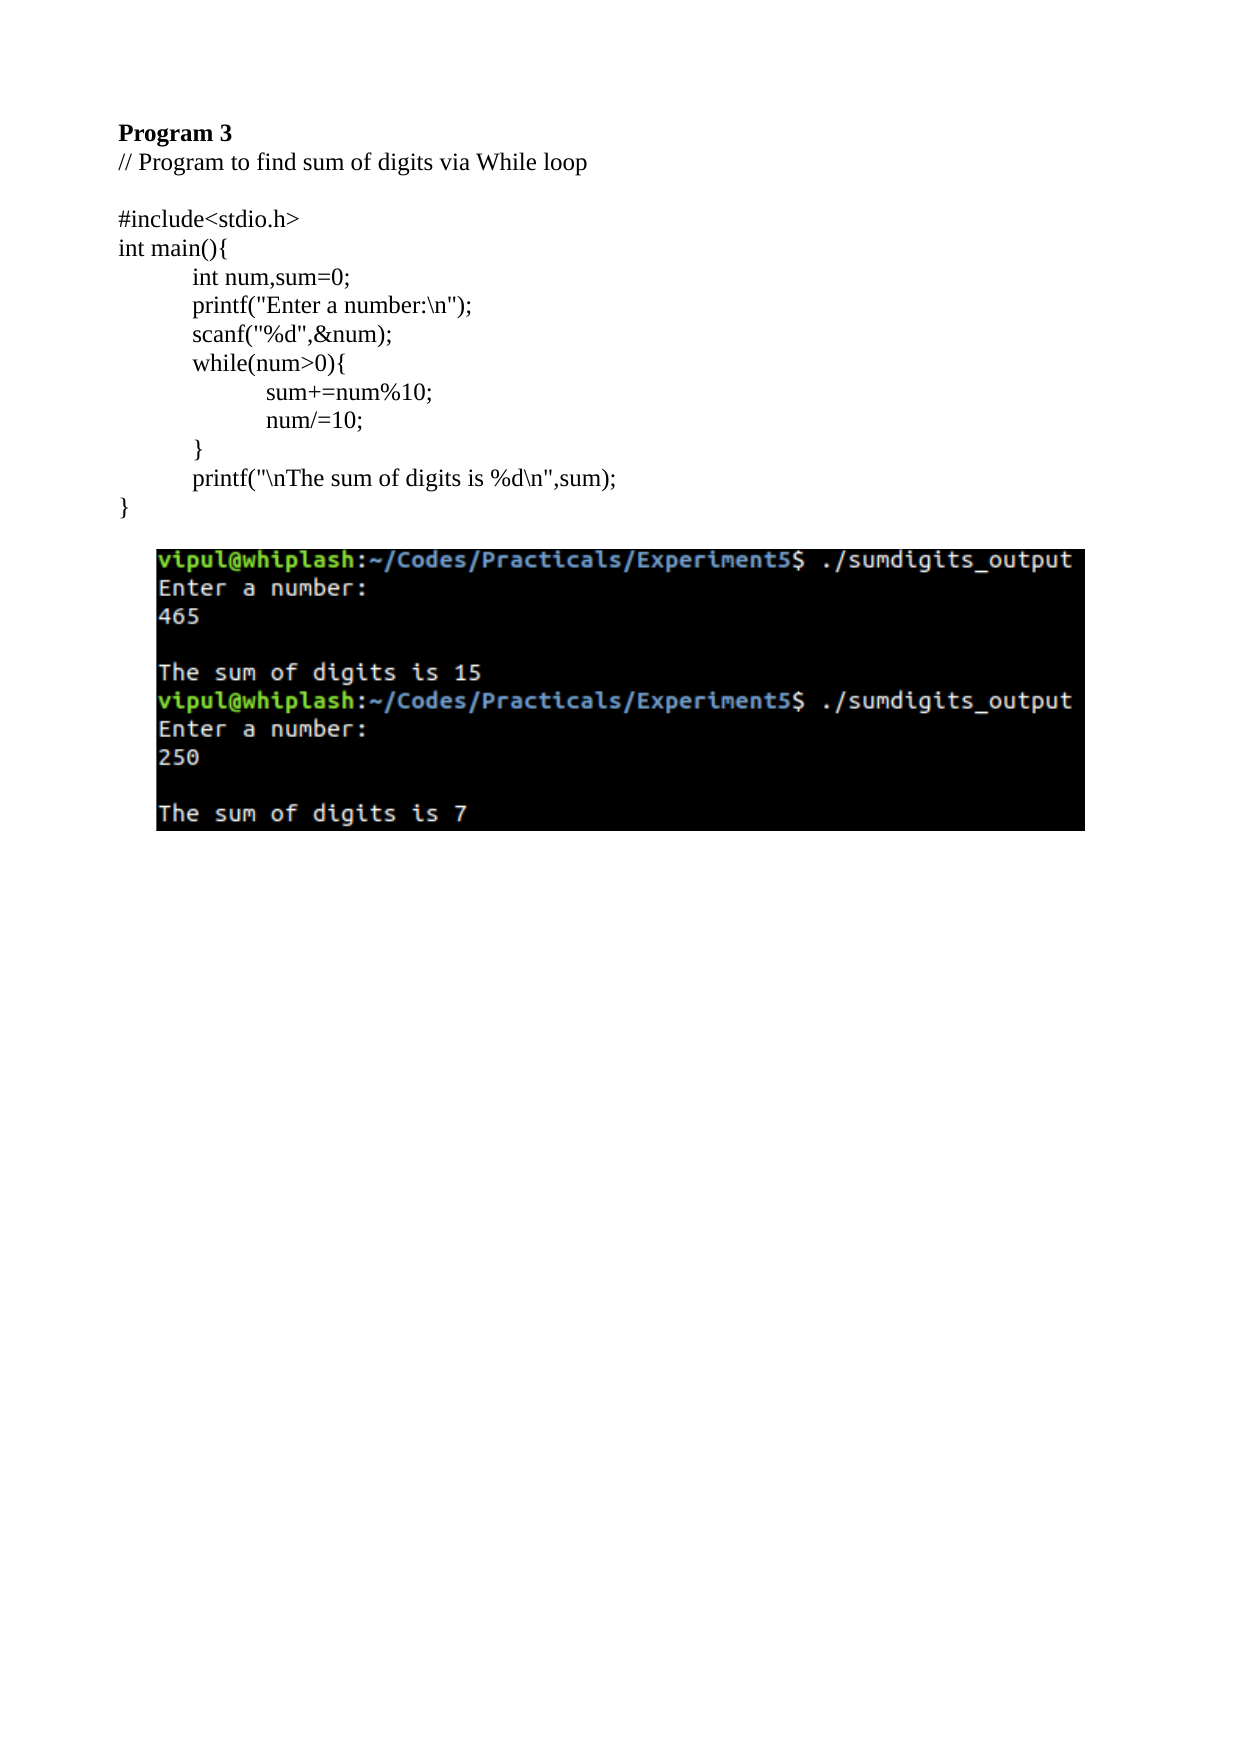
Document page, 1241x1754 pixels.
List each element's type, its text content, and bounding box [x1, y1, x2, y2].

text Program 3 [118, 118, 1122, 147]
text num/=10; [118, 406, 1122, 434]
text scanf("%d",&num); [118, 319, 1122, 348]
text int main(){ [118, 233, 1122, 262]
text printf("Enter a number:\n"); [118, 291, 1122, 319]
picture [155, 549, 1085, 831]
text // Program to find sum of digits via While loop [118, 147, 1122, 176]
text } [118, 434, 1122, 463]
text sum+=num%10; [118, 377, 1122, 406]
text int num,sum=0; [118, 262, 1122, 291]
text printf("\nThe sum of digits is %d\n",sum); [118, 463, 1122, 492]
text while(num>0){ [118, 348, 1122, 377]
text } [118, 492, 1122, 521]
text #include<stdio.h> [118, 204, 1122, 233]
